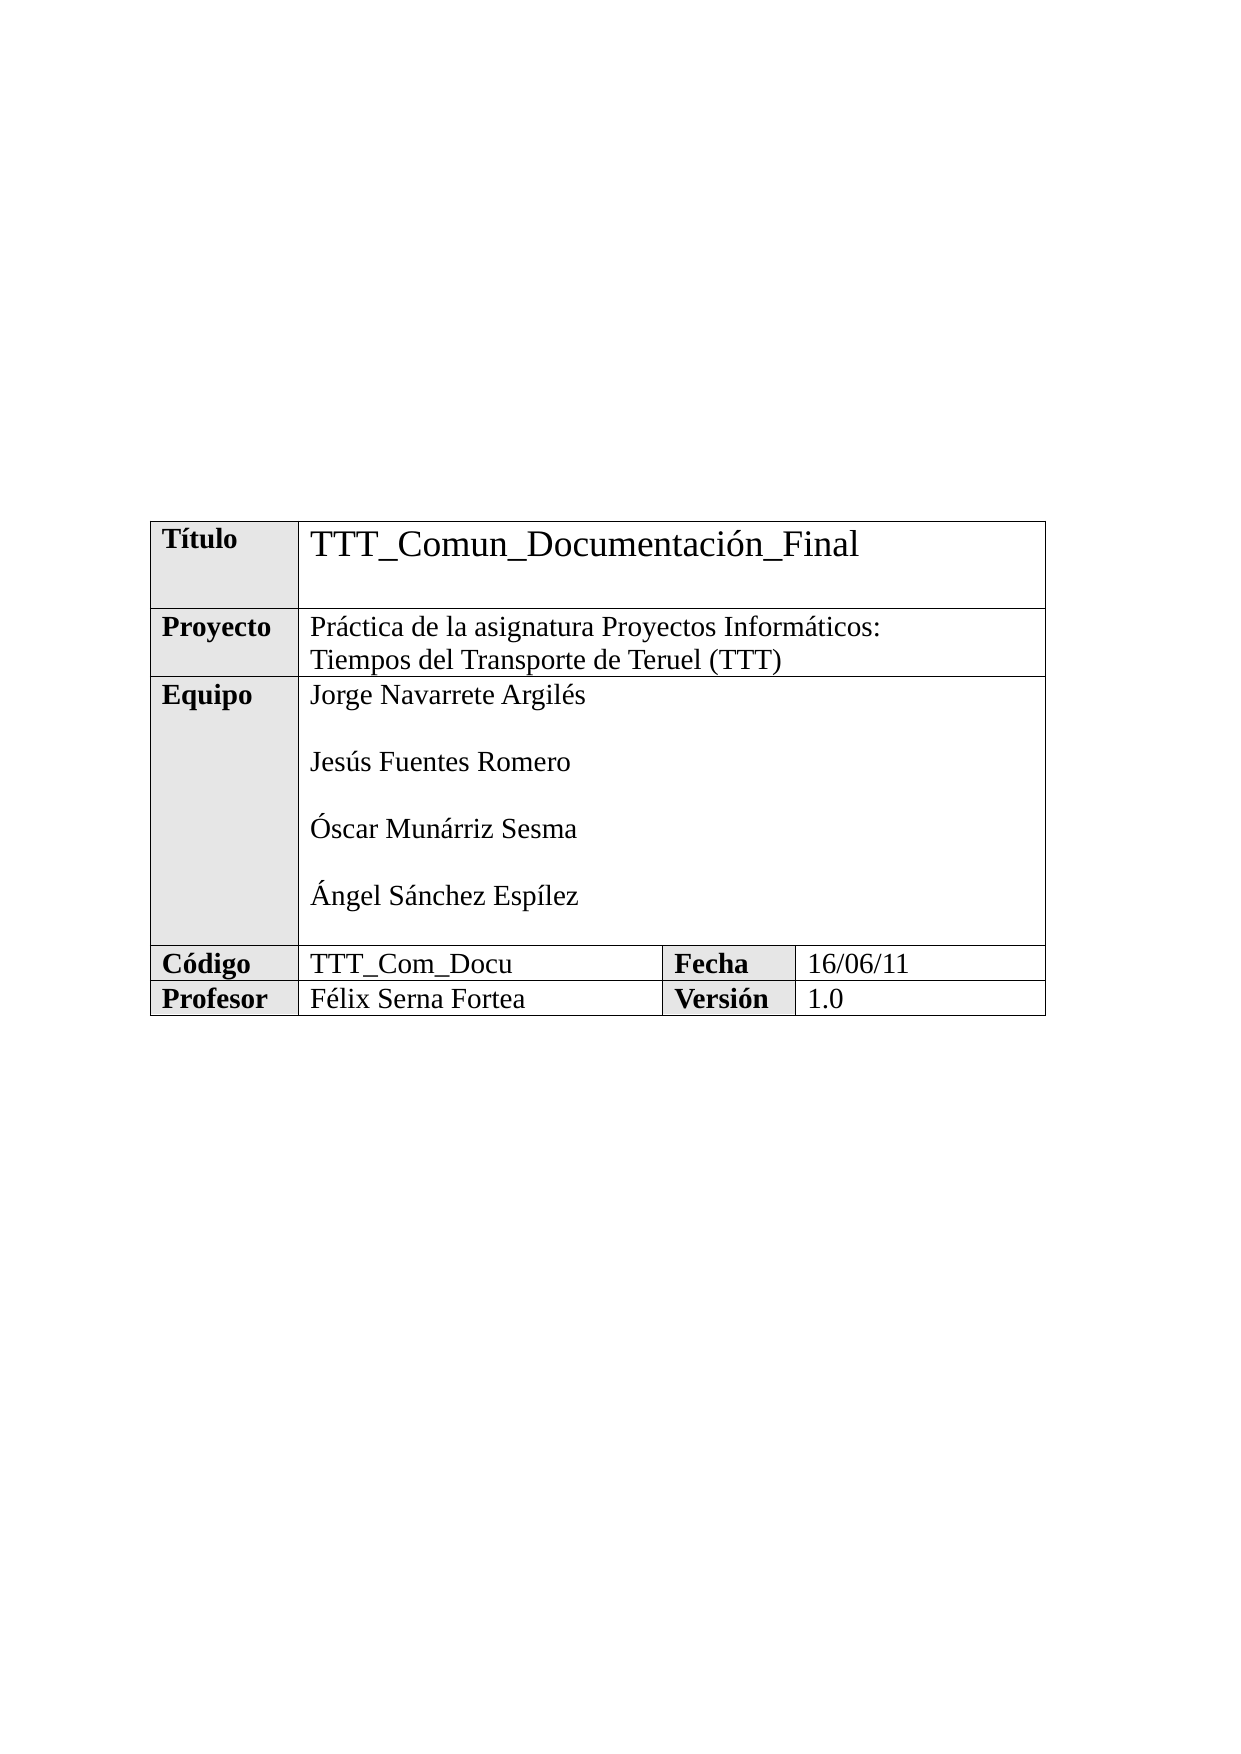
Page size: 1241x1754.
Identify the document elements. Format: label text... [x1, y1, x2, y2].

table_cell Profesor [151, 981, 298, 1014]
table_cell Equipo [151, 677, 298, 945]
table_cell Proyecto [151, 609, 298, 676]
table_cell TTT_Com_Docu [299, 946, 662, 980]
table_cell Práctica de la asignatura Proyectos Informáticos: Tiempos del Transporte de Teruel (TTT) [299, 609, 1045, 676]
table_header Título [151, 522, 298, 608]
table_cell Código [151, 946, 298, 980]
table_cell Félix Serna Fortea [299, 981, 662, 1014]
table_cell Jorge Navarrete Argilés Jesús Fuentes Romero Óscar Munárriz Sesma Ángel Sánchez Espílez [299, 677, 1045, 945]
table_cell 16/06/11 [796, 946, 1045, 980]
table_cell Versión [663, 981, 795, 1014]
table_cell Fecha [663, 946, 795, 980]
table_cell 1.0 [796, 981, 1045, 1014]
table_header TTT_Comun_Documentación_Final [299, 522, 1045, 608]
